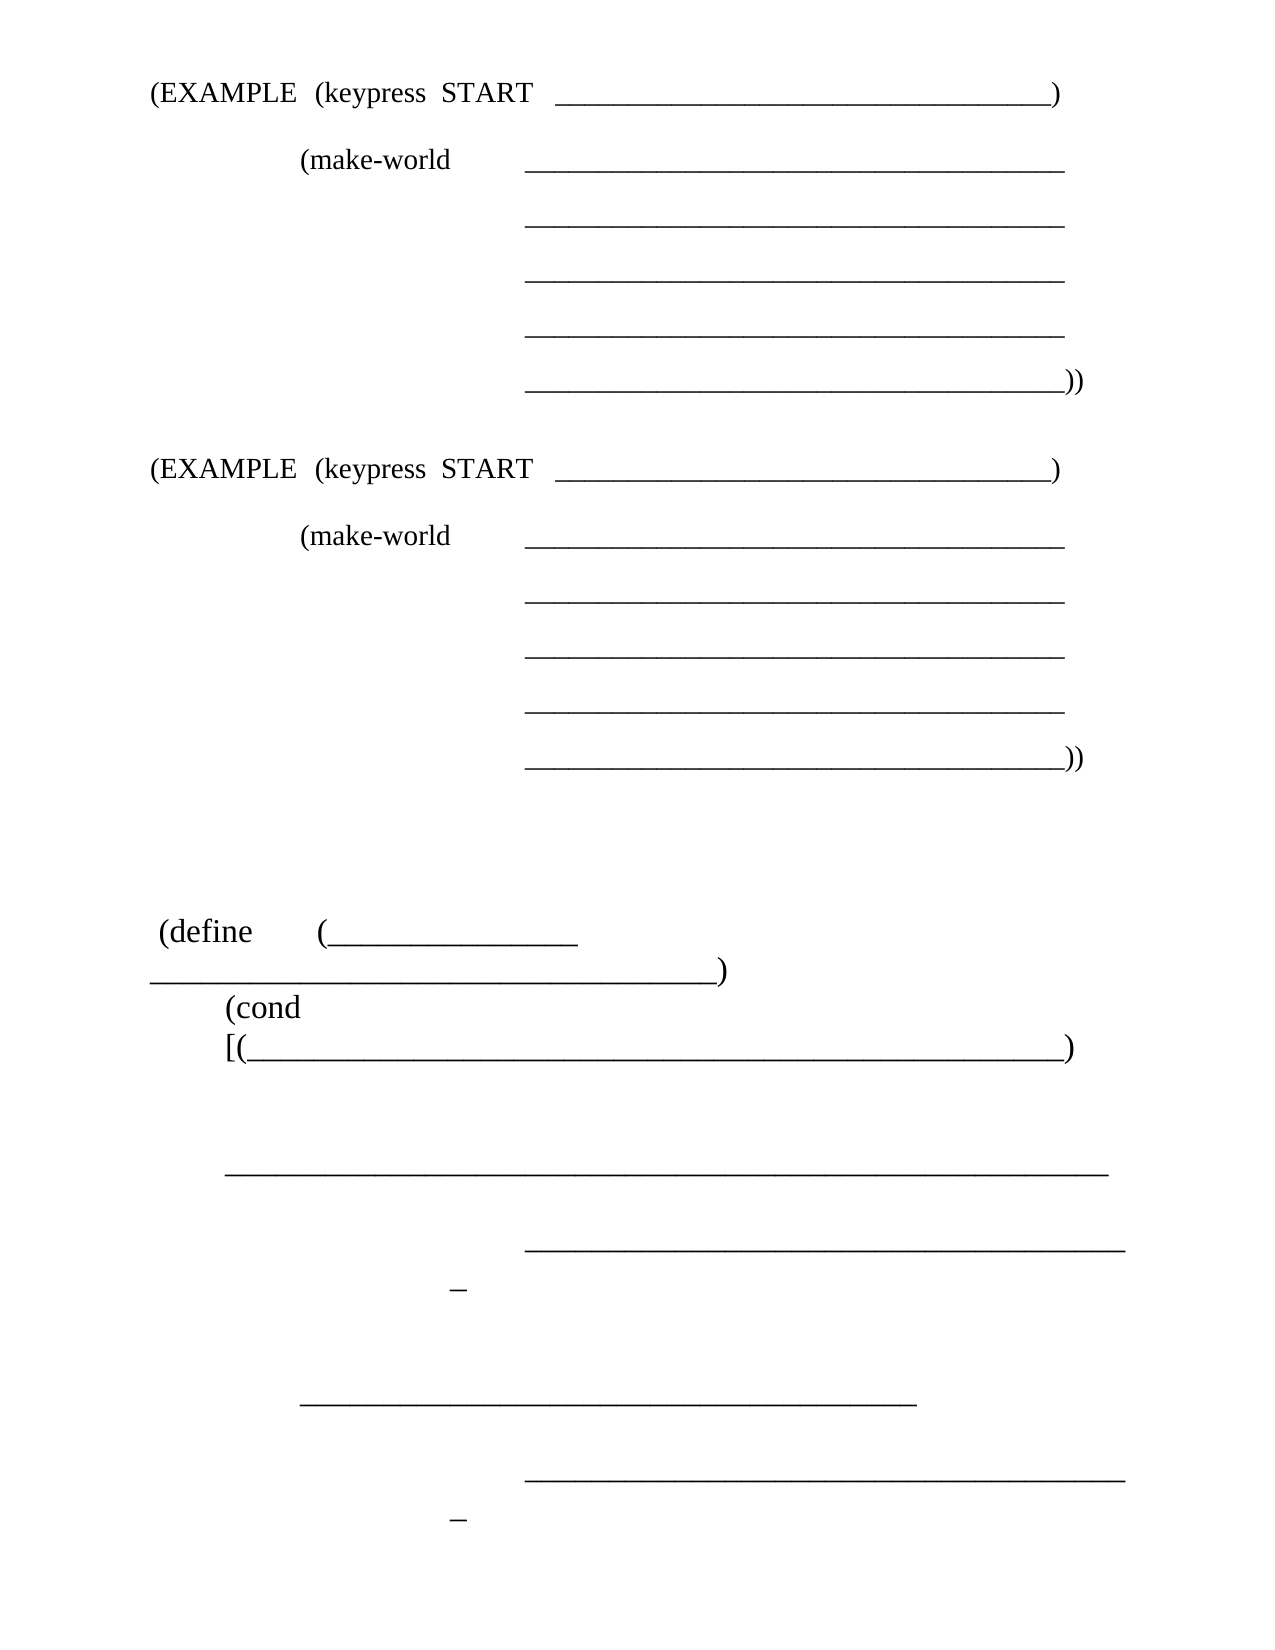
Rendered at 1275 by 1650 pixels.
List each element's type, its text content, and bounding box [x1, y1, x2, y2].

text _____________________________________)) [450, 739, 1125, 772]
text (make-world _____________________________________ [225, 518, 1125, 552]
text _____________________________________ [450, 683, 1125, 717]
text [(_________________________________________________) [225, 1026, 1125, 1064]
text _____________________________________ [225, 1333, 1125, 1409]
text (EXAMPLE (keypress START __________________________________) [150, 451, 1125, 485]
text _____________________________________________________ [225, 1103, 1125, 1179]
text _____________________________________ [450, 573, 1125, 607]
text _____________________________________)) [450, 362, 1125, 396]
text _____________________________________ [225, 252, 1125, 286]
text _____________________________________ [450, 307, 1125, 341]
text _____________________________________ [450, 197, 1125, 231]
text (EXAMPLE (keypress START __________________________________) [150, 75, 1125, 108]
text _____________________________________ [450, 1218, 1125, 1294]
text (define (_______________ __________________________________) [150, 911, 1125, 988]
text _____________________________________ [225, 628, 1125, 662]
text (cond [225, 988, 1125, 1026]
text (make-world _____________________________________ [225, 142, 1125, 176]
text _____________________________________ [450, 1448, 1125, 1524]
